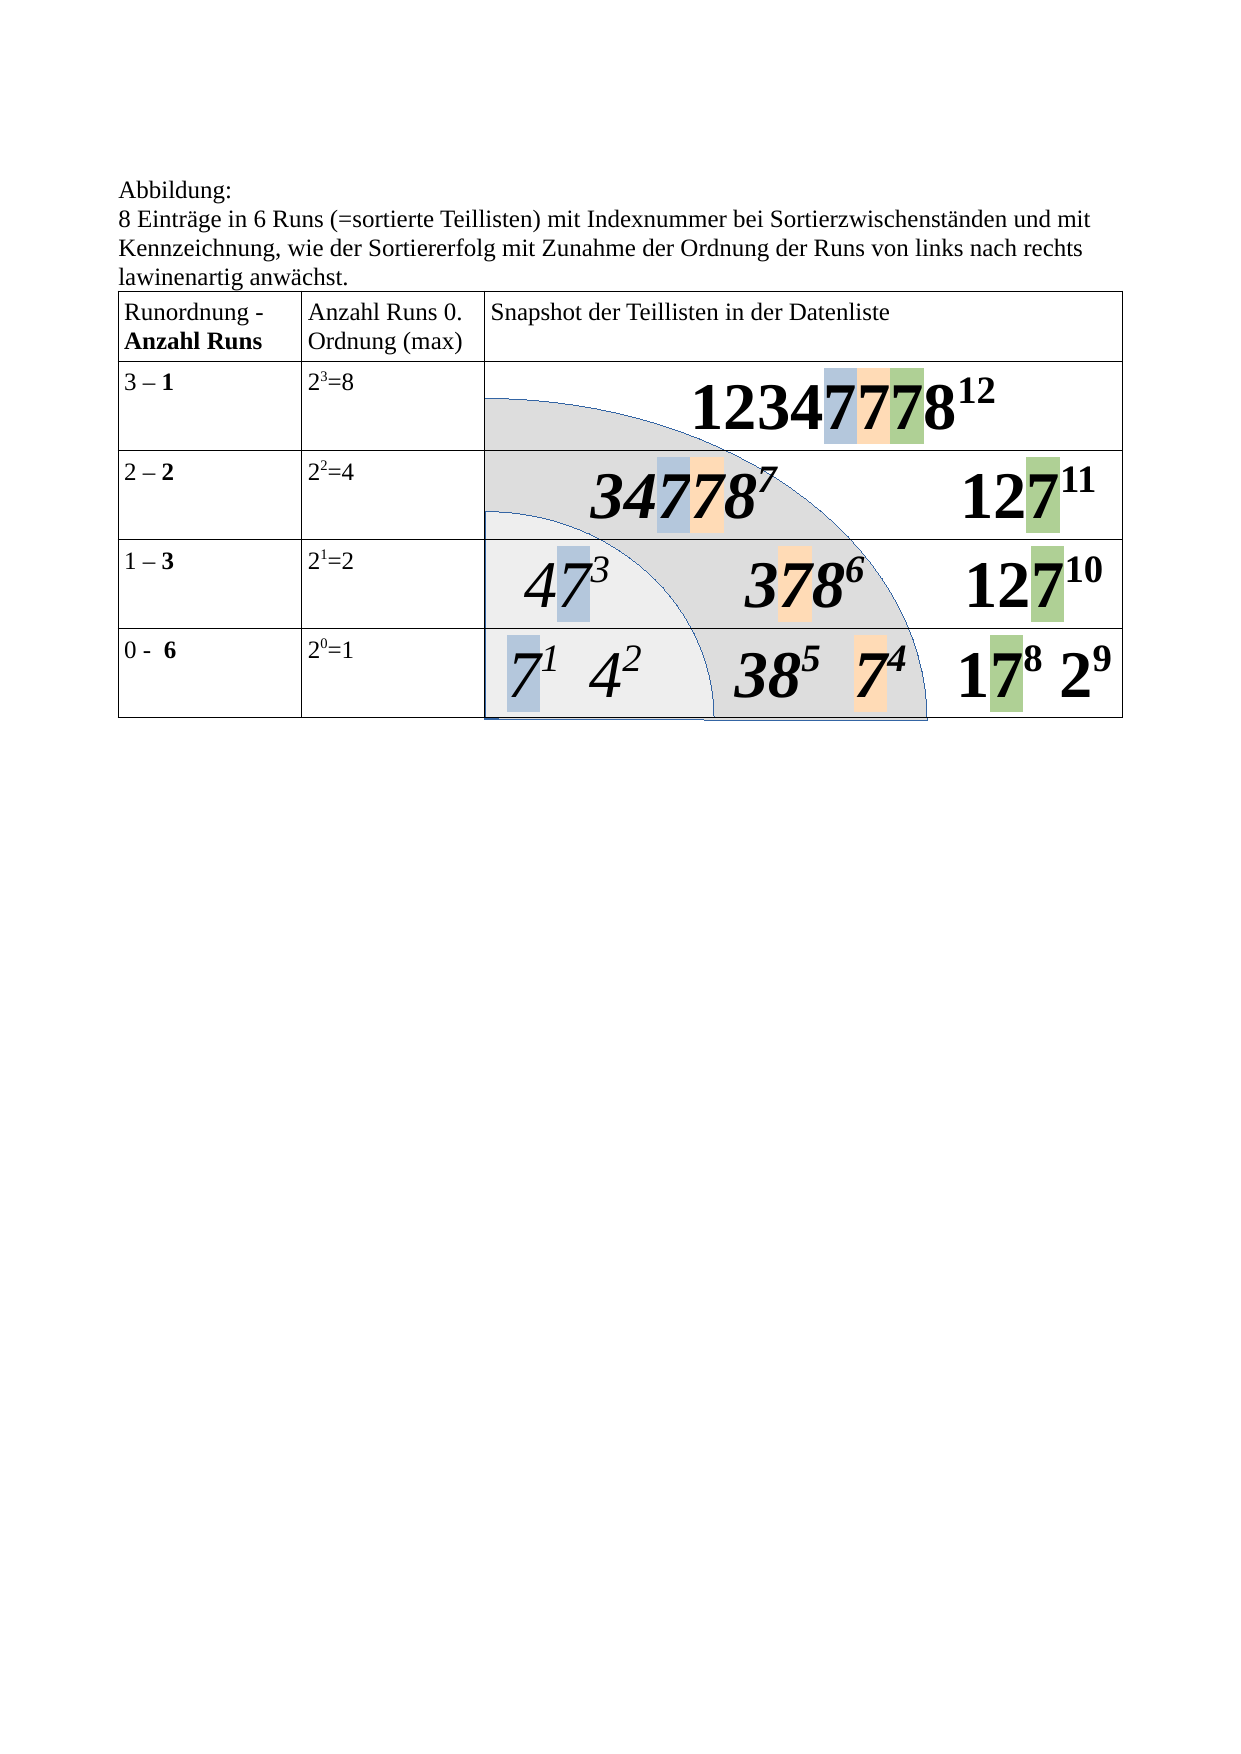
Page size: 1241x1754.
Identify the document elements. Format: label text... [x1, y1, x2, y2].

table_cell 1234777812 [485, 362, 1122, 450]
table_cell 347787 12711 [729, 451, 1122, 539]
table_cell 1 – 3 [119, 540, 301, 628]
table_header Anzahl Runs 0. Ordnung (max) [302, 292, 484, 361]
table_cell 22=4 [302, 451, 484, 539]
table_cell 71 42 385 74 178 29 [910, 629, 1122, 717]
text Abbildung: [118, 176, 1122, 204]
table_cell 473 3786 12710 [853, 540, 1122, 628]
table_cell 3 – 1 [119, 362, 301, 450]
table_cell 21=2 [302, 540, 484, 628]
table_header Snapshot der Teillisten in der Datenliste [485, 292, 1122, 361]
text 8 Einträge in 6 Runs (=sortierte Teillisten) mit Indexnummer bei Sortierzwischenständen und mit Kennzeichnung, wie der Sortiererfolg mit Zunahme der Ordnung der Runs von links nach rechts lawinenartig anwächst. [118, 204, 1122, 291]
table_cell 2 – 2 [119, 451, 301, 539]
table_header Runordnung - Anzahl Runs [119, 292, 301, 361]
table_cell 23=8 [302, 362, 484, 450]
table_cell 0 - 6 [119, 629, 301, 717]
table_cell 20=1 [302, 629, 484, 717]
